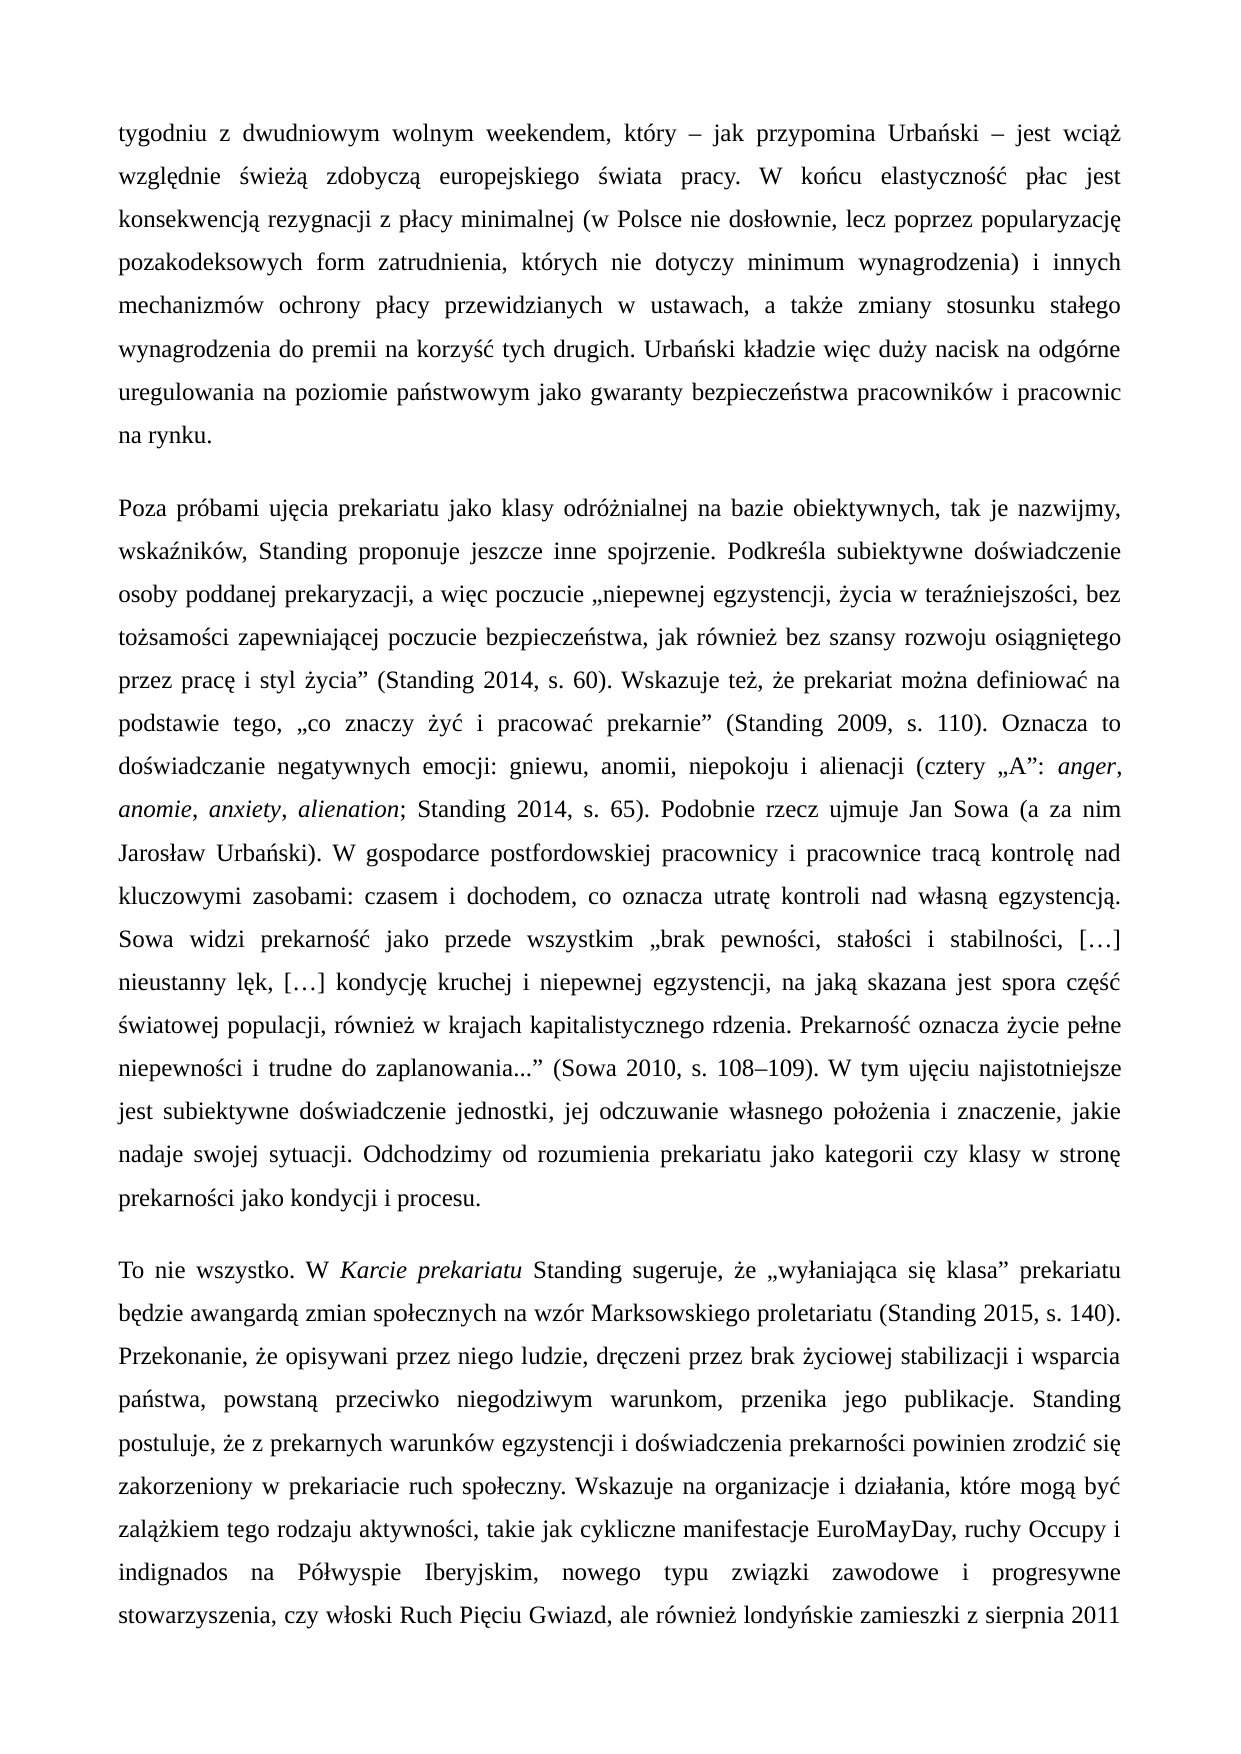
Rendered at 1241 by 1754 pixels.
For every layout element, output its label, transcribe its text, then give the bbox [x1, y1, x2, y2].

text tygodniu z dwudniowym wolnym weekendem, który – jak przypomina Urbański – jest wciąż względnie świeżą zdobyczą europejskiego świata pracy. W końcu elastyczność płac jest konsekwencją rezygnacji z płacy minimalnej (w Polsce nie dosłownie, lecz poprzez popularyzację pozakodeksowych form zatrudnienia, których nie dotyczy minimum wynagrodzenia) i innych mechanizmów ochrony płacy przewidzianych w ustawach, a także zmiany stosunku stałego wynagrodzenia do premii na korzyść tych drugich. Urbański kładzie więc duży nacisk na odgórne uregulowania na poziomie państwowym jako gwaranty bezpieczeństwa pracowników i pracownic na rynku. [118, 118, 1122, 449]
text Poza próbami ujęcia prekariatu jako klasy odróżnialnej na bazie obiektywnych, tak je nazwijmy, wskaźników, Standing proponuje jeszcze inne spojrzenie. Podkreśla subiektywne doświadczenie osoby poddanej prekaryzacji, a więc poczucie „niepewnej egzystencji, życia w teraźniejszości, bez tożsamości zapewniającej poczucie bezpieczeństwa, jak również bez szansy rozwoju osiągniętego przez pracę i styl życia” (Standing 2014, s. 60). Wskazuje też, że prekariat można definiować na podstawie tego, „co znaczy żyć i pracować prekarnie” (Standing 2009, s. 110). Oznacza to doświadczanie negatywnych emocji: gniewu, anomii, niepokoju i alienacji (cztery „A”: anger, anomie, anxiety, alienation; Standing 2014, s. 65). Podobnie rzecz ujmuje Jan Sowa (a za nim Jarosław Urbański). W gospodarce postfordowskiej pracownicy i pracownice tracą kontrolę nad kluczowymi zasobami: czasem i dochodem, co oznacza utratę kontroli nad własną egzystencją. Sowa widzi prekarność jako przede wszystkim „brak pewności, stałości i stabilności, […] nieustanny lęk, […] kondycję kruchej i niepewnej egzystencji, na jaką skazana jest spora część światowej populacji, również w krajach kapitalistycznego rdzenia. Prekarność oznacza życie pełne niepewności i trudne do zaplanowania...” (Sowa 2010, s. 108–109). W tym ujęciu najistotniejsze jest subiektywne doświadczenie jednostki, jej odczuwanie własnego położenia i znaczenie, jakie nadaje swojej sytuacji. Odchodzimy od rozumienia prekariatu jako kategorii czy klasy w stronę prekarności jako kondycji i procesu. [118, 493, 1122, 1211]
text To nie wszystko. W Karcie prekariatu Standing sugeruje, że „wyłaniająca się klasa” prekariatu będzie awangardą zmian społecznych na wzór Marksowskiego proletariatu (Standing 2015, s. 140). Przekonanie, że opisywani przez niego ludzie, dręczeni przez brak życiowej stabilizacji i wsparcia państwa, powstaną przeciwko niegodziwym warunkom, przenika jego publikacje. Standing postuluje, że z prekarnych warunków egzystencji i doświadczenia prekarności powinien zrodzić się zakorzeniony w prekariacie ruch społeczny. Wskazuje na organizacje i działania, które mogą być zalążkiem tego rodzaju aktywności, takie jak cykliczne manifestacje EuroMayDay, ruchy Occupy i indignados na Półwyspie Iberyjskim, nowego typu związki zawodowe i progresywne stowarzyszenia, czy włoski Ruch Pięciu Gwiazd, ale również londyńskie zamieszki z sierpnia 2011 [118, 1255, 1122, 1629]
